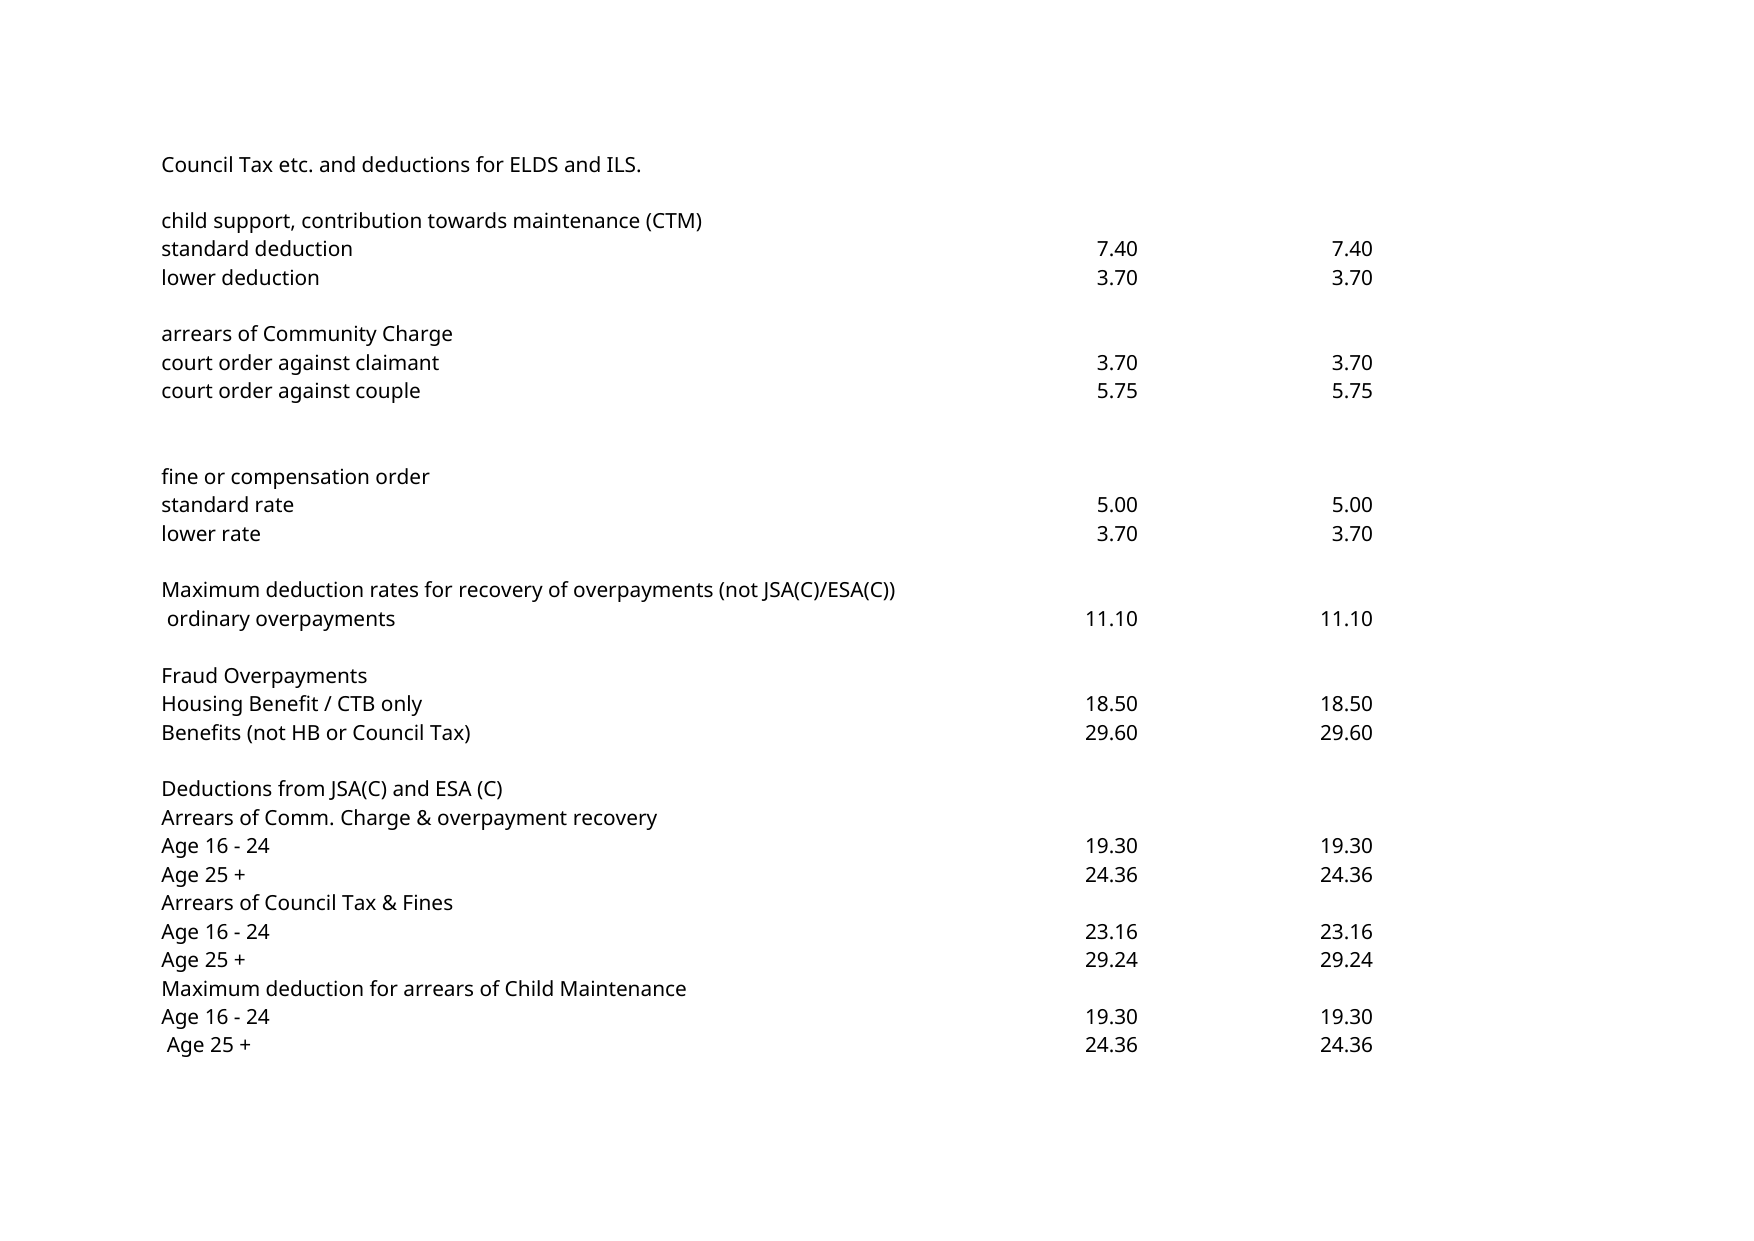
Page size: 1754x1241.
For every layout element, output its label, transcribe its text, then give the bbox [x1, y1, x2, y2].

table_cell Fraud Overpayments [150, 661, 938, 689]
table_cell [1155, 291, 1389, 319]
table_cell Age 25 + [150, 860, 938, 888]
table_cell [150, 291, 938, 319]
table_cell [938, 179, 1154, 206]
table_cell 24.36 [1155, 1031, 1389, 1059]
table_cell 5.00 [938, 490, 1154, 519]
table_cell [938, 974, 1154, 1002]
table_cell 5.75 [1155, 376, 1389, 405]
table_cell 24.36 [1155, 860, 1389, 888]
table_cell 5.75 [938, 376, 1154, 405]
table_cell Age 25 + [150, 1031, 938, 1059]
table_cell 3.70 [1155, 263, 1389, 291]
table_cell [938, 291, 1154, 319]
table_cell [1155, 433, 1389, 490]
table_cell [1155, 633, 1389, 661]
table_cell 23.16 [1155, 917, 1389, 945]
table_cell [938, 746, 1154, 774]
table_cell [938, 150, 1154, 178]
table_cell Arrears of Comm. Charge & overpayment recovery [150, 803, 938, 831]
table_cell fine or compensation order [150, 433, 938, 490]
table_cell 29.24 [1155, 945, 1389, 974]
table_cell 5.00 [1155, 490, 1389, 519]
table_cell [1155, 1059, 1389, 1087]
table_cell lower deduction [150, 263, 938, 291]
table_cell ordinary overpayments [150, 604, 938, 632]
table_cell 3.70 [938, 263, 1154, 291]
table_cell 18.50 [1155, 689, 1389, 718]
table_cell 18.50 [938, 689, 1154, 718]
table_cell court order against claimant [150, 348, 938, 376]
table_cell Benefits (not HB or Council Tax) [150, 718, 938, 746]
table_cell 3.70 [1155, 348, 1389, 376]
table_cell [1155, 179, 1389, 206]
table_cell [1155, 888, 1389, 917]
table_cell Maximum deduction rates for recovery of overpayments (not JSA(C)/ESA(C)) [150, 576, 938, 604]
table_cell [1155, 803, 1389, 831]
table_cell 19.30 [1155, 831, 1389, 860]
table_cell Council Tax etc. and deductions for ELDS and ILS. [150, 150, 938, 178]
table_cell [150, 405, 938, 433]
table_cell [150, 547, 938, 576]
table_cell arrears of Community Charge [150, 320, 938, 348]
table_cell [1155, 547, 1389, 576]
table_cell [1155, 661, 1389, 689]
table_cell 23.16 [938, 917, 1154, 945]
table_cell Age 16 - 24 [150, 917, 938, 945]
table_cell [150, 633, 938, 661]
table_cell child support, contribution towards maintenance (CTM) [150, 206, 938, 234]
table_cell Housing Benefit / CTB only [150, 689, 938, 718]
table_cell Age 16 - 24 [150, 1002, 938, 1031]
table_cell 3.70 [1155, 519, 1389, 547]
table_cell 3.70 [938, 519, 1154, 547]
table_cell [150, 746, 938, 774]
table_cell Maximum deduction for arrears of Child Maintenance [150, 974, 938, 1002]
table_cell Deductions from JSA(C) and ESA (C) [150, 775, 938, 803]
table_cell 24.36 [938, 1031, 1154, 1059]
table_cell 19.30 [938, 1002, 1154, 1031]
table_cell 24.36 [938, 860, 1154, 888]
table_cell [1155, 150, 1389, 178]
table_cell [938, 576, 1154, 604]
table_cell [150, 179, 938, 206]
table_cell [938, 888, 1154, 917]
table_cell 11.10 [938, 604, 1154, 632]
table_cell [938, 206, 1154, 234]
table_cell 3.70 [938, 348, 1154, 376]
table_cell Age 25 + [150, 945, 938, 974]
table_cell [938, 803, 1154, 831]
table_cell court order against couple [150, 376, 938, 405]
table_cell Arrears of Council Tax & Fines [150, 888, 938, 917]
table_cell Age 16 - 24 [150, 831, 938, 860]
table_cell 11.10 [1155, 604, 1389, 632]
table_cell [150, 1059, 938, 1087]
table_cell [1155, 974, 1389, 1002]
table_cell 29.24 [938, 945, 1154, 974]
table_cell lower rate [150, 519, 938, 547]
table_cell [938, 633, 1154, 661]
table_cell [1155, 405, 1389, 433]
table_cell 7.40 [1155, 234, 1389, 263]
table_cell [938, 1059, 1154, 1087]
table_cell 29.60 [938, 718, 1154, 746]
table_cell [938, 320, 1154, 348]
table_cell [938, 775, 1154, 803]
table_cell 7.40 [938, 234, 1154, 263]
table_cell [1155, 576, 1389, 604]
table_cell [938, 661, 1154, 689]
table_cell [938, 433, 1154, 490]
table_cell 19.30 [938, 831, 1154, 860]
table_cell [1155, 746, 1389, 774]
table_cell [1155, 775, 1389, 803]
table_cell standard deduction [150, 234, 938, 263]
table_cell 29.60 [1155, 718, 1389, 746]
table_cell [1155, 206, 1389, 234]
table_cell 19.30 [1155, 1002, 1389, 1031]
table_cell [938, 547, 1154, 576]
table_cell [1155, 320, 1389, 348]
table_cell [938, 405, 1154, 433]
table_cell standard rate [150, 490, 938, 519]
